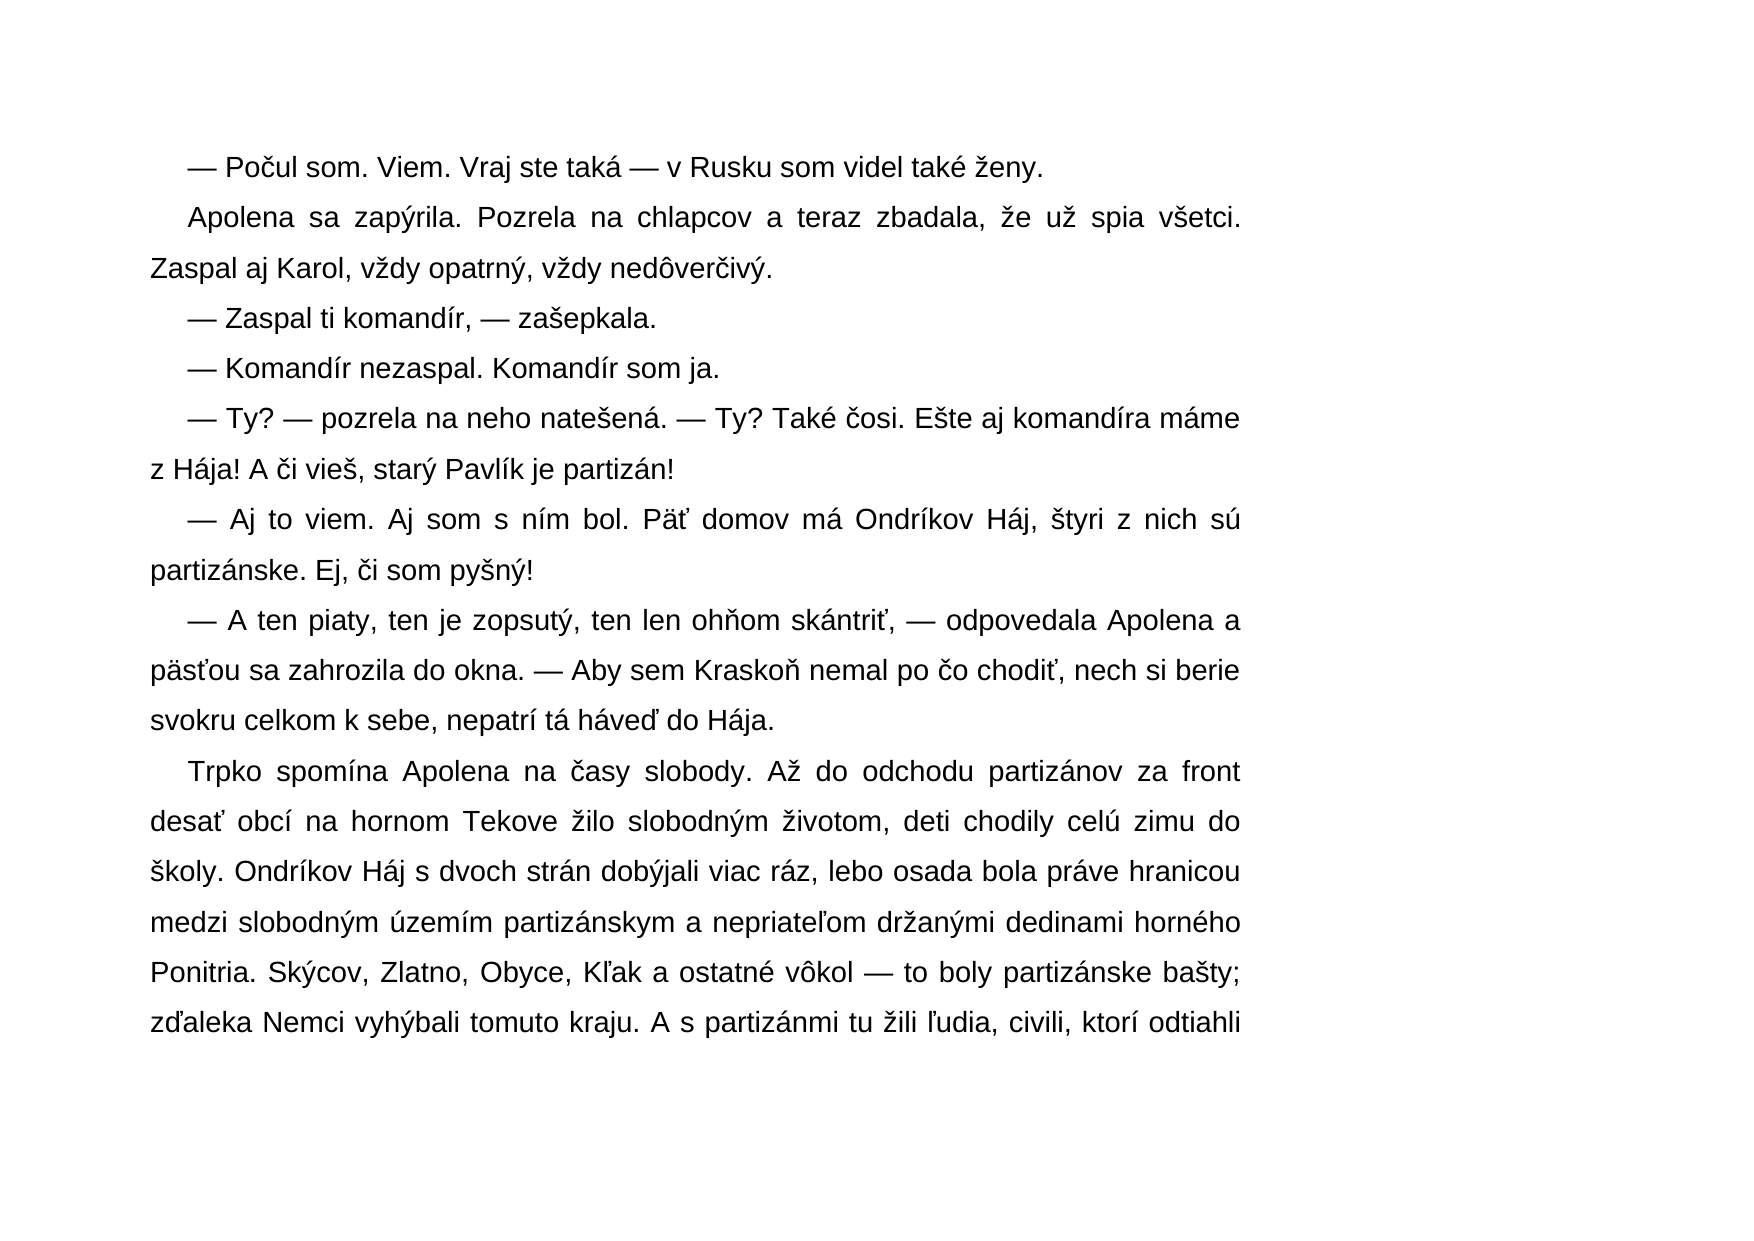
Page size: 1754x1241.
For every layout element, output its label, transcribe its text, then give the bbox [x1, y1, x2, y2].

text — Komandír nezaspal. Komandír som ja. [150, 351, 1243, 385]
text — Počul som. Viem. Vraj ste taká — v Rusku som videl také ženy. [150, 150, 1243, 183]
text — Zaspal ti komandír, — zašepkala. [150, 301, 1243, 334]
text Apolena sa zapýrila. Pozrela na chlapcov a teraz zbadala, že už spia všetci. Zaspal aj Karol, vždy opatrný, vždy nedôverčivý. [150, 200, 1243, 284]
text Trpko spomína Apolena na časy slobody. Až do odchodu partizánov za front desať obcí na hornom Tekove žilo slobodným životom, deti chodily celú zimu do školy. Ondríkov Háj s dvoch strán dobýjali viac ráz, lebo osada bola práve hranicou medzi slobodným územím partizánskym a nepriateľom držanými dedinami horného Ponitria. Skýcov, Zlatno, Obyce, Kľak a ostatné vôkol — to boly partizánske bašty; zďaleka Nemci vyhýbali tomuto kraju. A s partizánmi tu žili ľudia, civili, ktorí odtiahli [150, 754, 1243, 1039]
text — Ty? — pozrela na neho natešená. — Ty? Také čosi. Ešte aj komandíra máme z Hája! A či vieš, starý Pavlík je partizán! [150, 402, 1243, 485]
text — Aj to viem. Aj som s ním bol. Päť domov má Ondríkov Háj, štyri z nich sú partizánske. Ej, či som pyšný! [150, 502, 1243, 586]
text — A ten piaty, ten je zopsutý, ten len ohňom skántriť, — odpovedala Apolena a päsťou sa zahrozila do okna. — Aby sem Kraskoň nemal po čo chodiť, nech si berie svokru celkom k sebe, nepatrí tá háveď do Hája. [150, 603, 1243, 737]
